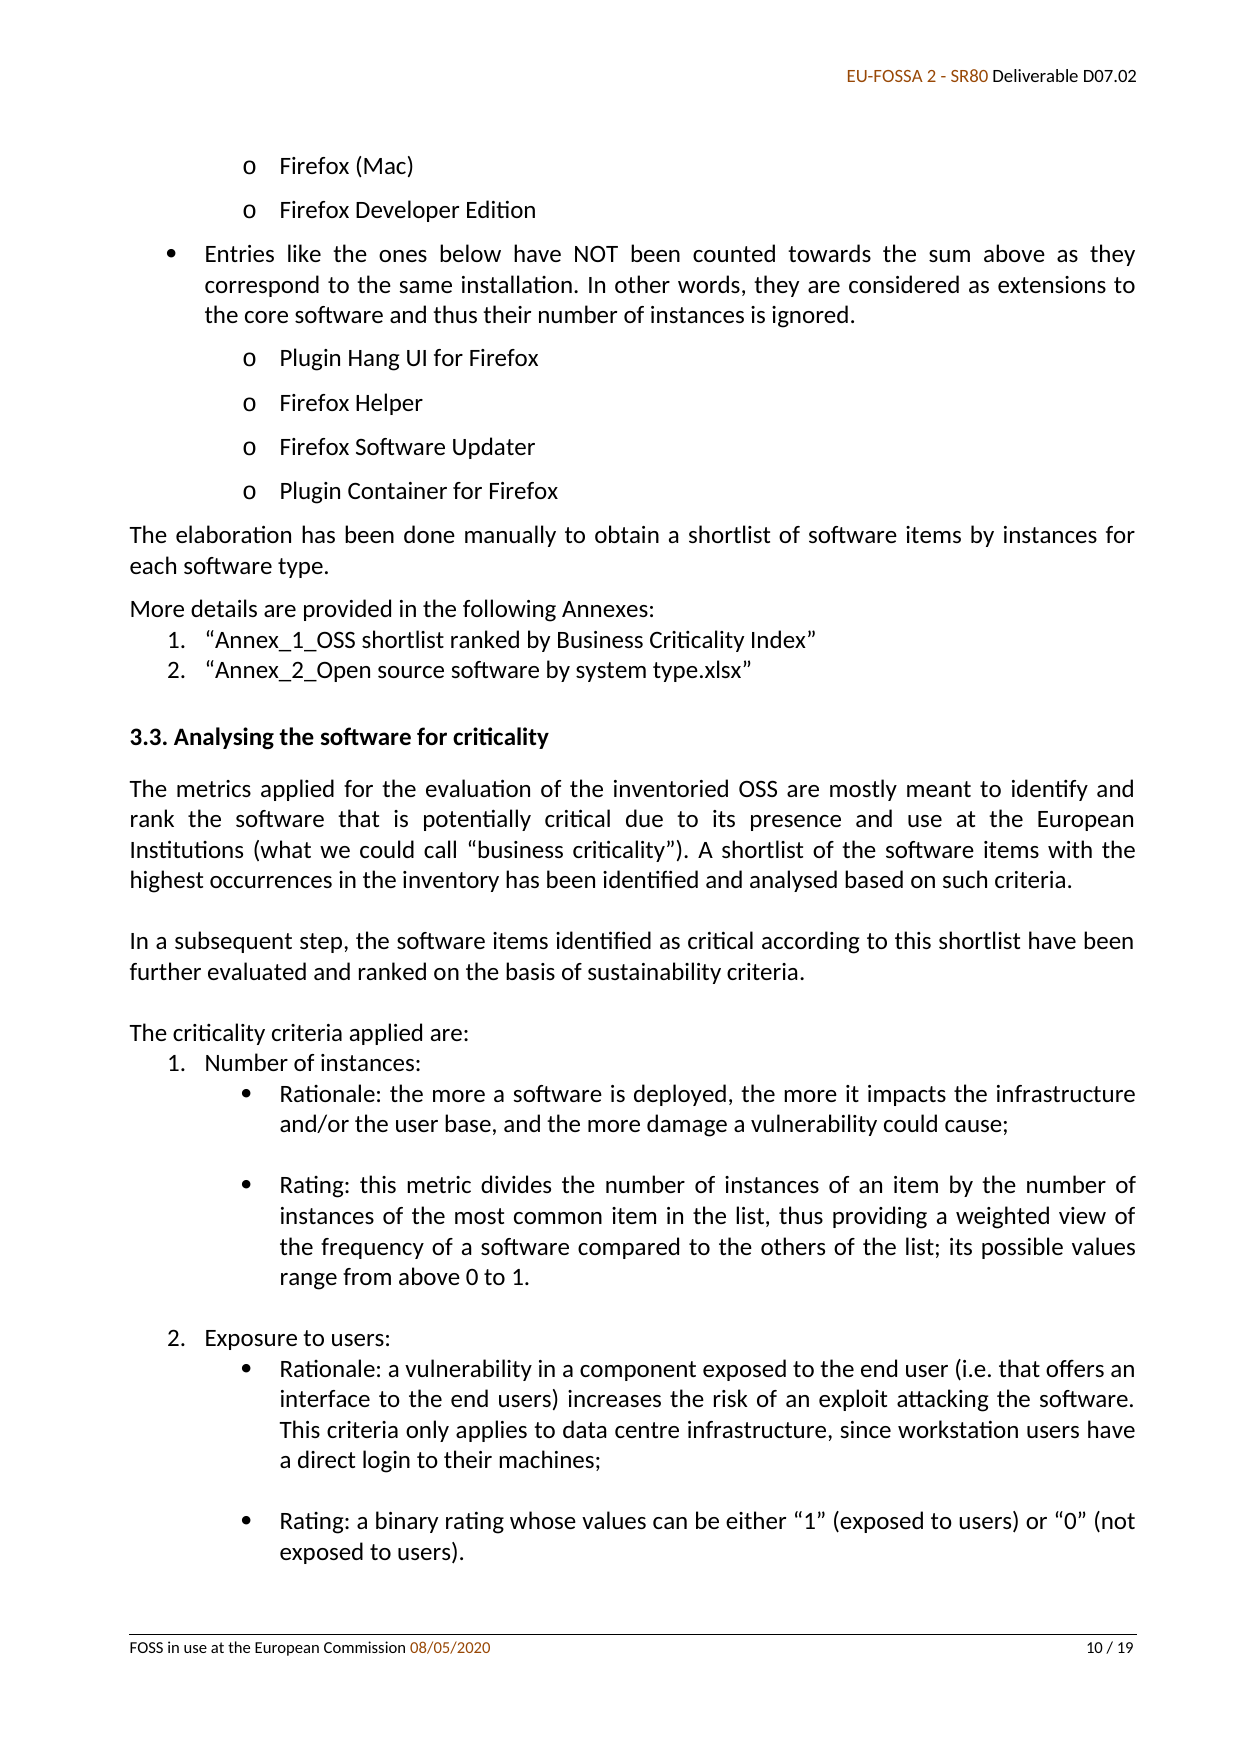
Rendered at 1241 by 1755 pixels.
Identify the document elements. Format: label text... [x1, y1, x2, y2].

list “Annex_1_OSS shortlist ranked by Business Criticality Index” [167, 624, 1137, 654]
list Firefox Software Updater [242, 431, 1137, 463]
list Exposure to users: [167, 1322, 1137, 1353]
list Number of instances: [167, 1048, 1137, 1078]
subtitle Analysing the software for criticality [129, 722, 1137, 752]
text The criticality criteria applied are: [129, 1017, 1137, 1048]
list Rationale: a vulnerability in a component exposed to the end user (i.e. that offers an interface to the end users) increases the risk of an exploit attacking the software. This criteria only applies to data centre infrastructure, since workstation users have a direct login to their machines; [242, 1353, 1137, 1475]
text More details are provided in the following Annexes: [129, 593, 1137, 624]
list Firefox Helper [242, 387, 1137, 419]
list Firefox Developer Edition [242, 194, 1137, 226]
list Rationale: the more a software is deployed, the more it impacts the infrastructure and/or the user base, and the more damage a vulnerability could cause; [242, 1078, 1137, 1139]
list Rating: this metric divides the number of instances of an item by the number of instances of the most common item in the list, thus providing a weighted view of the frequency of a software compared to the others of the list; its possible values range from above 0 to 1. [242, 1170, 1137, 1292]
list “Annex_2_Open source software by system type.xlsx” [167, 654, 1137, 685]
list Entries like the ones below have NOT been counted towards the sum above as they correspond to the same installation. In other words, they are considered as extensions to the core software and thus their number of instances is ignored. [167, 238, 1137, 330]
list Firefox (Mac) [242, 150, 1137, 182]
list Plugin Hang UI for Firefox [242, 343, 1137, 374]
list Rating: a binary rating whose values can be either “1” (exposed to users) or “0” (not exposed to users). [242, 1505, 1137, 1566]
text In a subsequent step, the software items identified as critical according to this shortlist have been further evaluated and ranked on the basis of sustainability criteria. [129, 926, 1137, 987]
text The metrics applied for the evaluation of the inventoried OSS are mostly meant to identify and rank the software that is potentially critical due to its presence and use at the European Institutions (what we could call “business criticality”). A shortlist of the software items with the highest occurrences in the inventory has been identified and analysed based on such criteria. [129, 773, 1137, 895]
text The elaboration has been done manually to obtain a shortlist of software items by instances for each software type. [129, 520, 1137, 581]
list Plugin Container for Firefox [242, 475, 1137, 507]
